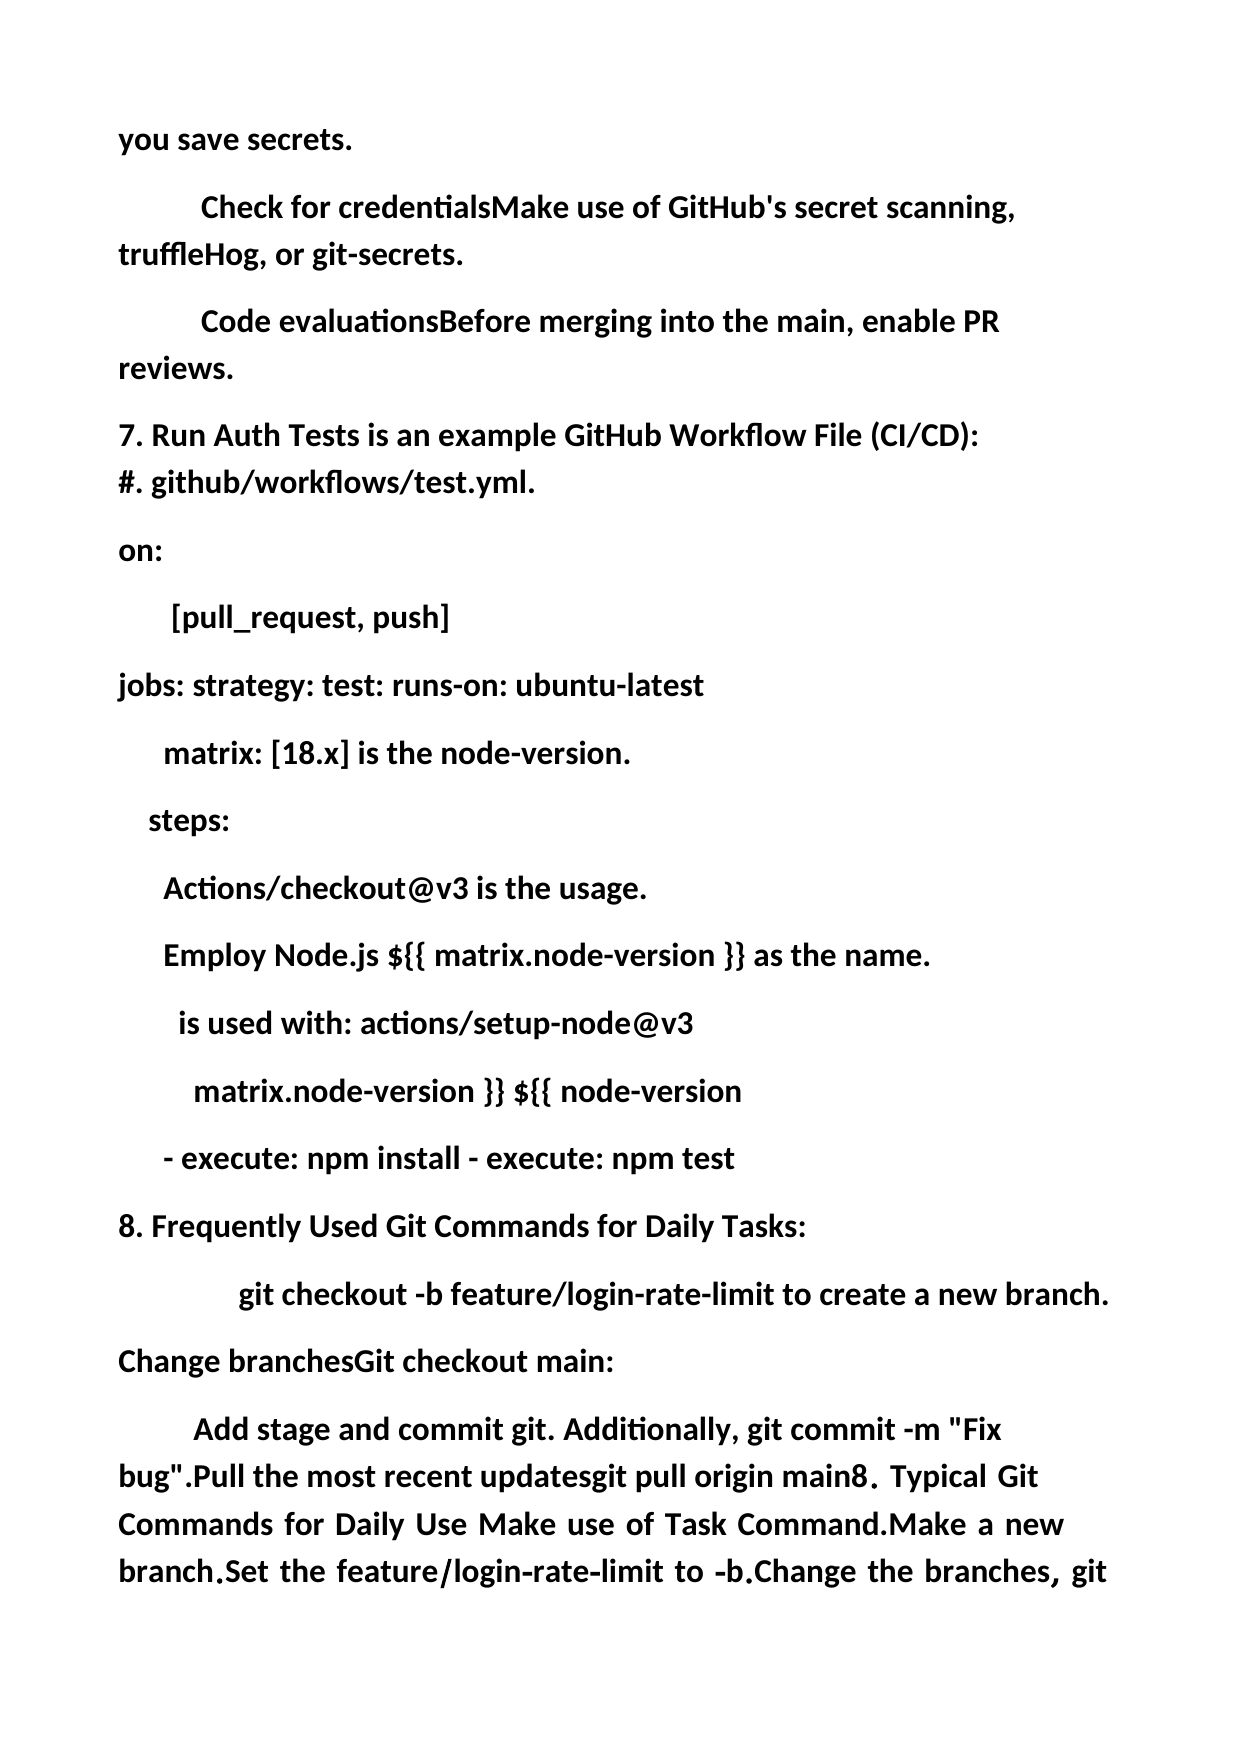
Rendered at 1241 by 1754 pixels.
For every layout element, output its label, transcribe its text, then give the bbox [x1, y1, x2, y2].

text 8. Frequently Used Git Commands for Daily Tasks: [118, 1205, 1122, 1246]
text Code evaluationsBefore merging into the main, enable PR reviews. [118, 300, 1122, 388]
text Add stage and commit git. Additionally, git commit -m "Fix bug".Pull the most recent updatesgit pull origin main8. Typical Git Commands for Daily Use Make use of Task Command.Make a new branch.Set the feature/login-rate-limit to -b.Change the branches, git [118, 1408, 1122, 1591]
text git checkout -b feature/login-rate-limit to create a new branch. [118, 1272, 1122, 1313]
text is used with: actions/setup-node@v3 [118, 1002, 1122, 1043]
text [pull_request, push] [118, 596, 1122, 637]
text steps: [118, 799, 1122, 840]
text you save secrets. [118, 118, 1122, 159]
text on: [118, 529, 1122, 569]
text Employ Node.js ${{ matrix.node-version }} as the name. [118, 934, 1122, 975]
text - execute: npm install - execute: npm test [118, 1137, 1122, 1178]
text Change branchesGit checkout main: [118, 1340, 1122, 1381]
text matrix: [18.x] is the node-version. [118, 732, 1122, 772]
text 7. Run Auth Tests is an example GitHub Workflow File (CI/CD): #. github/workflows/test.yml. [118, 414, 1122, 502]
text Check for credentialsMake use of GitHub's secret scanning, truffleHog, or git-secrets. [118, 186, 1122, 273]
text Actions/checkout@v3 is the usage. [118, 867, 1122, 908]
text matrix.node-version }} ${{ node-version [118, 1070, 1122, 1110]
text jobs: strategy: test: runs-on: ubuntu-latest [118, 664, 1122, 705]
